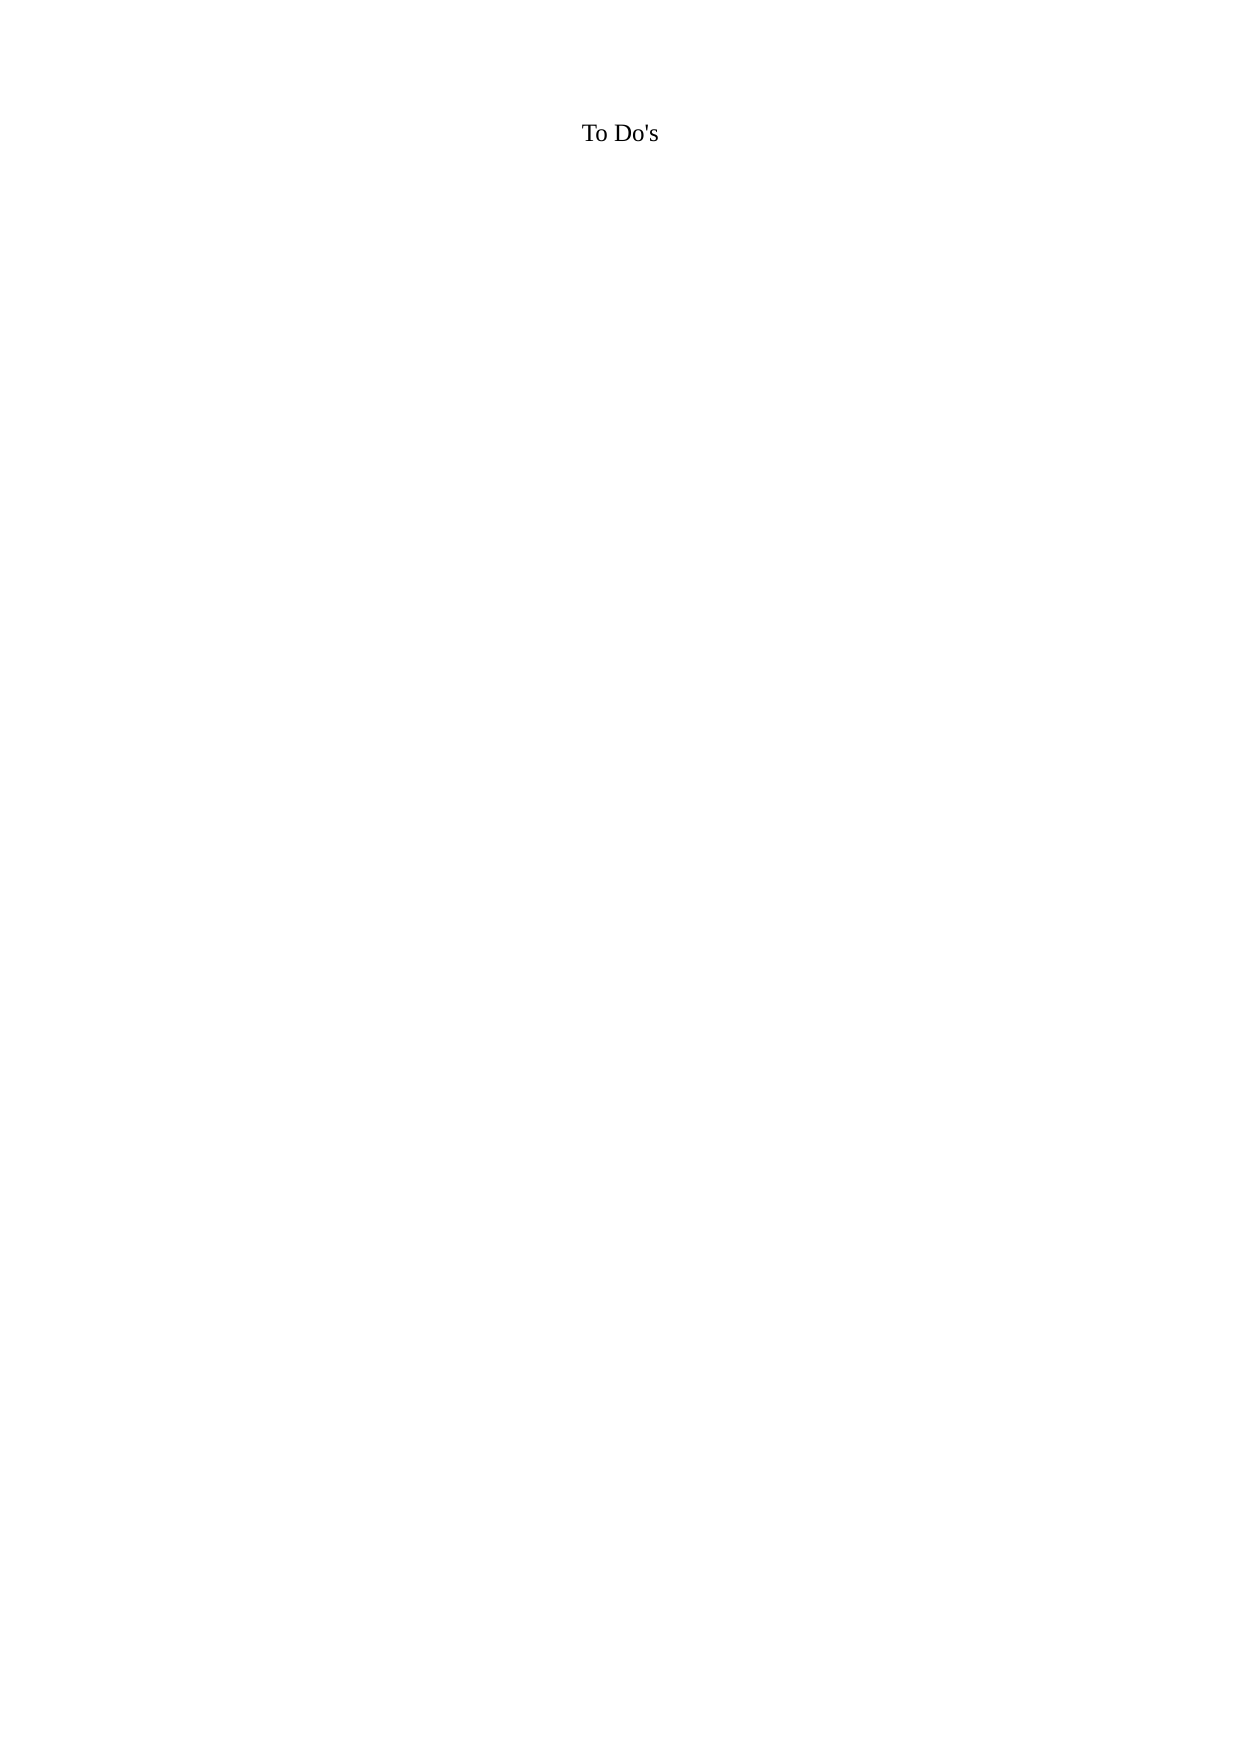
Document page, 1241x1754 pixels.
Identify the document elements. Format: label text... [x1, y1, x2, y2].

text To Do's [118, 118, 1122, 147]
